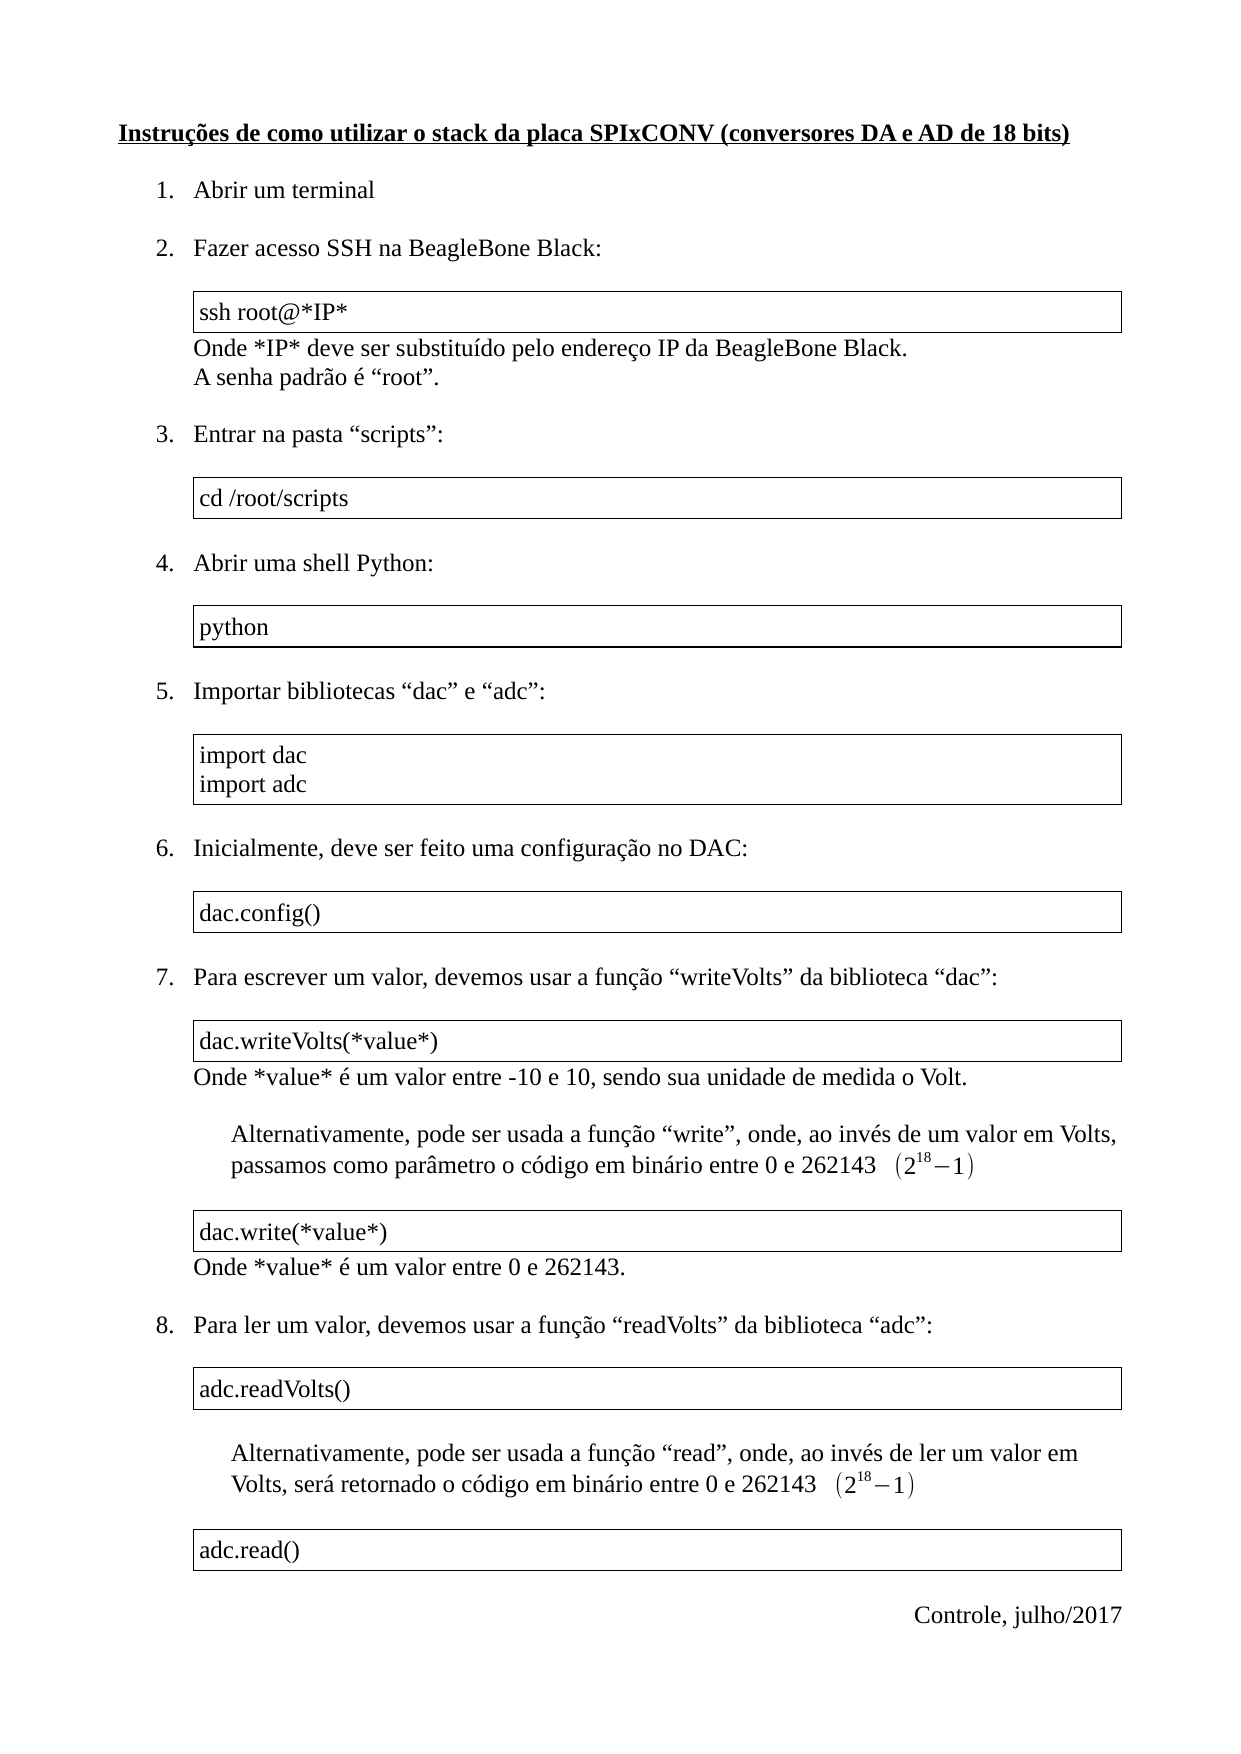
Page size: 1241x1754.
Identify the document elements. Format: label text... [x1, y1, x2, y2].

list Entrar na pasta “scripts”: [156, 419, 1122, 448]
list Onde *value* é um valor entre 0 e 262143. [156, 1252, 1122, 1281]
table_header import dac import adc [194, 735, 1121, 804]
list Importar bibliotecas “dac” e “adc”: [156, 676, 1122, 705]
list Fazer acesso SSH na BeagleBone Black: [156, 233, 1122, 262]
list Onde *IP* deve ser substituído pelo endereço IP da BeagleBone Black. [156, 333, 1122, 362]
table_header dac.config() [194, 892, 1121, 932]
list Abrir um terminal [156, 176, 1122, 204]
list Alternativamente, pode ser usada a função “write”, onde, ao invés de um valor em Volts, passamos como parâmetro o código em binário entre 0 e 262143 [193, 1119, 1122, 1181]
text Controle, julho/2017 [118, 1600, 1122, 1628]
list Onde *value* é um valor entre -10 e 10, sendo sua unidade de medida o Volt. [156, 1062, 1122, 1091]
table_header dac.writeVolts(*value*) [194, 1021, 1121, 1061]
table_header adc.readVolts() [194, 1368, 1121, 1408]
table_header ssh root@*IP* [194, 292, 1121, 332]
table_header adc.read() [194, 1530, 1121, 1570]
list Inicialmente, deve ser feito uma configuração no DAC: [156, 833, 1122, 862]
list A senha padrão é “root”. [156, 362, 1122, 390]
list Para ler um valor, devemos usar a função “readVolts” da biblioteca “adc”: [156, 1310, 1122, 1338]
list Abrir uma shell Python: [156, 548, 1122, 576]
list Para escrever um valor, devemos usar a função “writeVolts” da biblioteca “dac”: [156, 962, 1122, 991]
table_header cd /root/scripts [194, 478, 1121, 518]
table_header python [194, 606, 1121, 646]
table_header dac.write(*value*) [194, 1211, 1121, 1251]
list Alternativamente, pode ser usada a função “read”, onde, ao invés de ler um valor em Volts, será retornado o código em binário entre 0 e 262143 [193, 1438, 1122, 1500]
text Instruções de como utilizar o stack da placa SPIxCONV (conversores DA e AD de 18 bits) [118, 118, 1122, 147]
